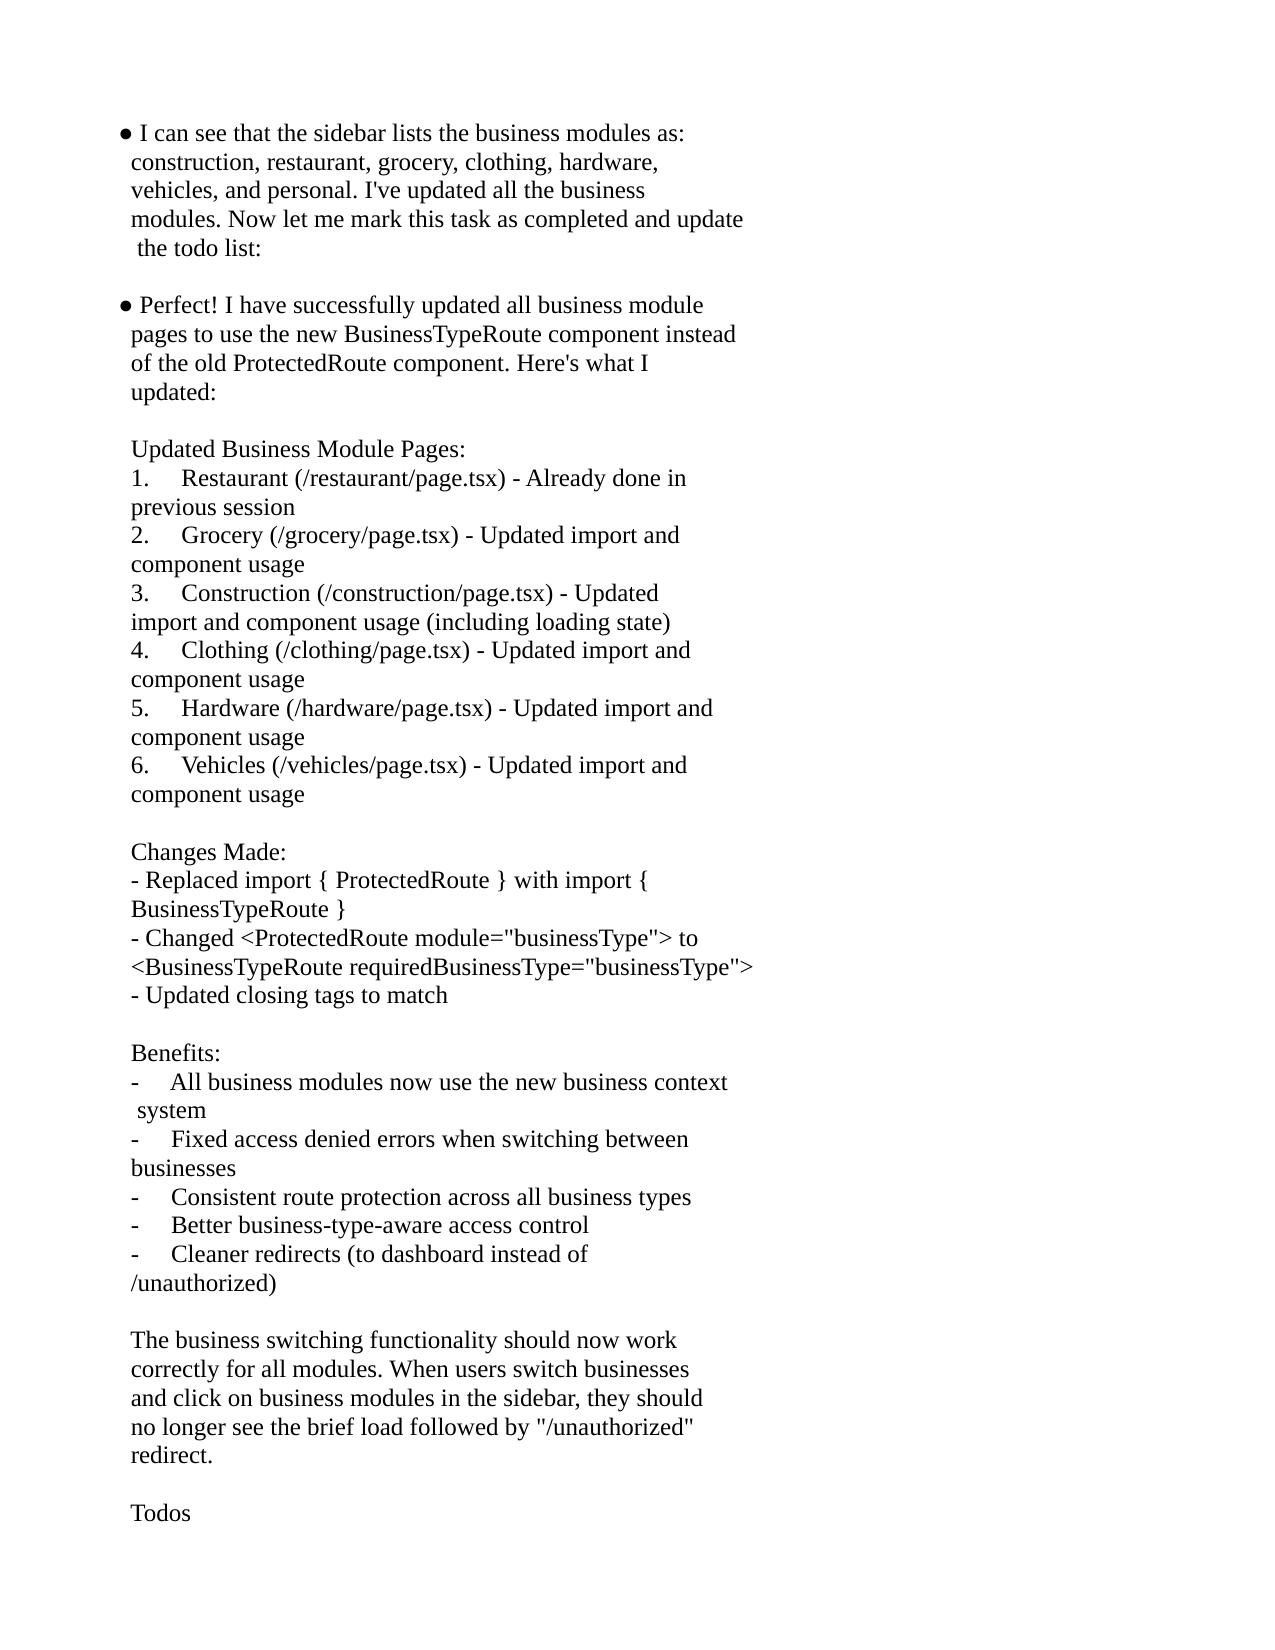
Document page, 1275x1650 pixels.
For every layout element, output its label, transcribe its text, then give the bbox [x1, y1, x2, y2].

text - ✅ Cleaner redirects (to dashboard instead of [118, 1239, 1157, 1268]
text 1. ✅ Restaurant (/restaurant/page.tsx) - Already done in [118, 463, 1157, 492]
text /unauthorized) [118, 1268, 1157, 1297]
text The business switching functionality should now work [118, 1326, 1157, 1354]
text Changes Made: [118, 837, 1157, 866]
text ● I can see that the sidebar lists the business modules as: [118, 118, 1157, 147]
text 5. ✅ Hardware (/hardware/page.tsx) - Updated import and [118, 693, 1157, 722]
text Updated Business Module Pages: [118, 434, 1157, 463]
text <BusinessTypeRoute requiredBusinessType="businessType"> [118, 952, 1157, 981]
text redirect. [118, 1441, 1157, 1469]
text component usage [118, 722, 1157, 751]
text construction, restaurant, grocery, clothing, hardware, [118, 147, 1157, 176]
text 2. ✅ Grocery (/grocery/page.tsx) - Updated import and [118, 521, 1157, 549]
text import and component usage (including loading state) [118, 607, 1157, 636]
text correctly for all modules. When users switch businesses [118, 1354, 1157, 1383]
text modules. Now let me mark this task as completed and update [118, 204, 1157, 233]
text vehicles, and personal. I've updated all the business [118, 176, 1157, 204]
text BusinessTypeRoute } [118, 894, 1157, 923]
text Todos [118, 1498, 1157, 1527]
text no longer see the brief load followed by "/unauthorized" [118, 1412, 1157, 1441]
text previous session [118, 492, 1157, 521]
text system [118, 1096, 1157, 1124]
text updated: [118, 377, 1157, 406]
text ● Perfect! I have successfully updated all business module [118, 291, 1157, 319]
text component usage [118, 664, 1157, 693]
text pages to use the new BusinessTypeRoute component instead [118, 319, 1157, 348]
text - Updated closing tags to match [118, 981, 1157, 1009]
text - Replaced import { ProtectedRoute } with import { [118, 866, 1157, 894]
text - ✅ Fixed access denied errors when switching between [118, 1124, 1157, 1153]
text - ✅ All business modules now use the new business context [118, 1067, 1157, 1096]
text component usage [118, 549, 1157, 578]
text businesses [118, 1153, 1157, 1182]
text component usage [118, 779, 1157, 808]
text - Changed <ProtectedRoute module="businessType"> to [118, 923, 1157, 952]
text 4. ✅ Clothing (/clothing/page.tsx) - Updated import and [118, 636, 1157, 664]
text 3. ✅ Construction (/construction/page.tsx) - Updated [118, 578, 1157, 607]
text 6. ✅ Vehicles (/vehicles/page.tsx) - Updated import and [118, 751, 1157, 779]
text of the old ProtectedRoute component. Here's what I [118, 348, 1157, 377]
text Benefits: [118, 1038, 1157, 1067]
text - ✅ Better business-type-aware access control [118, 1211, 1157, 1239]
text - ✅ Consistent route protection across all business types [118, 1182, 1157, 1211]
text the todo list: [118, 233, 1157, 262]
text and click on business modules in the sidebar, they should [118, 1383, 1157, 1412]
